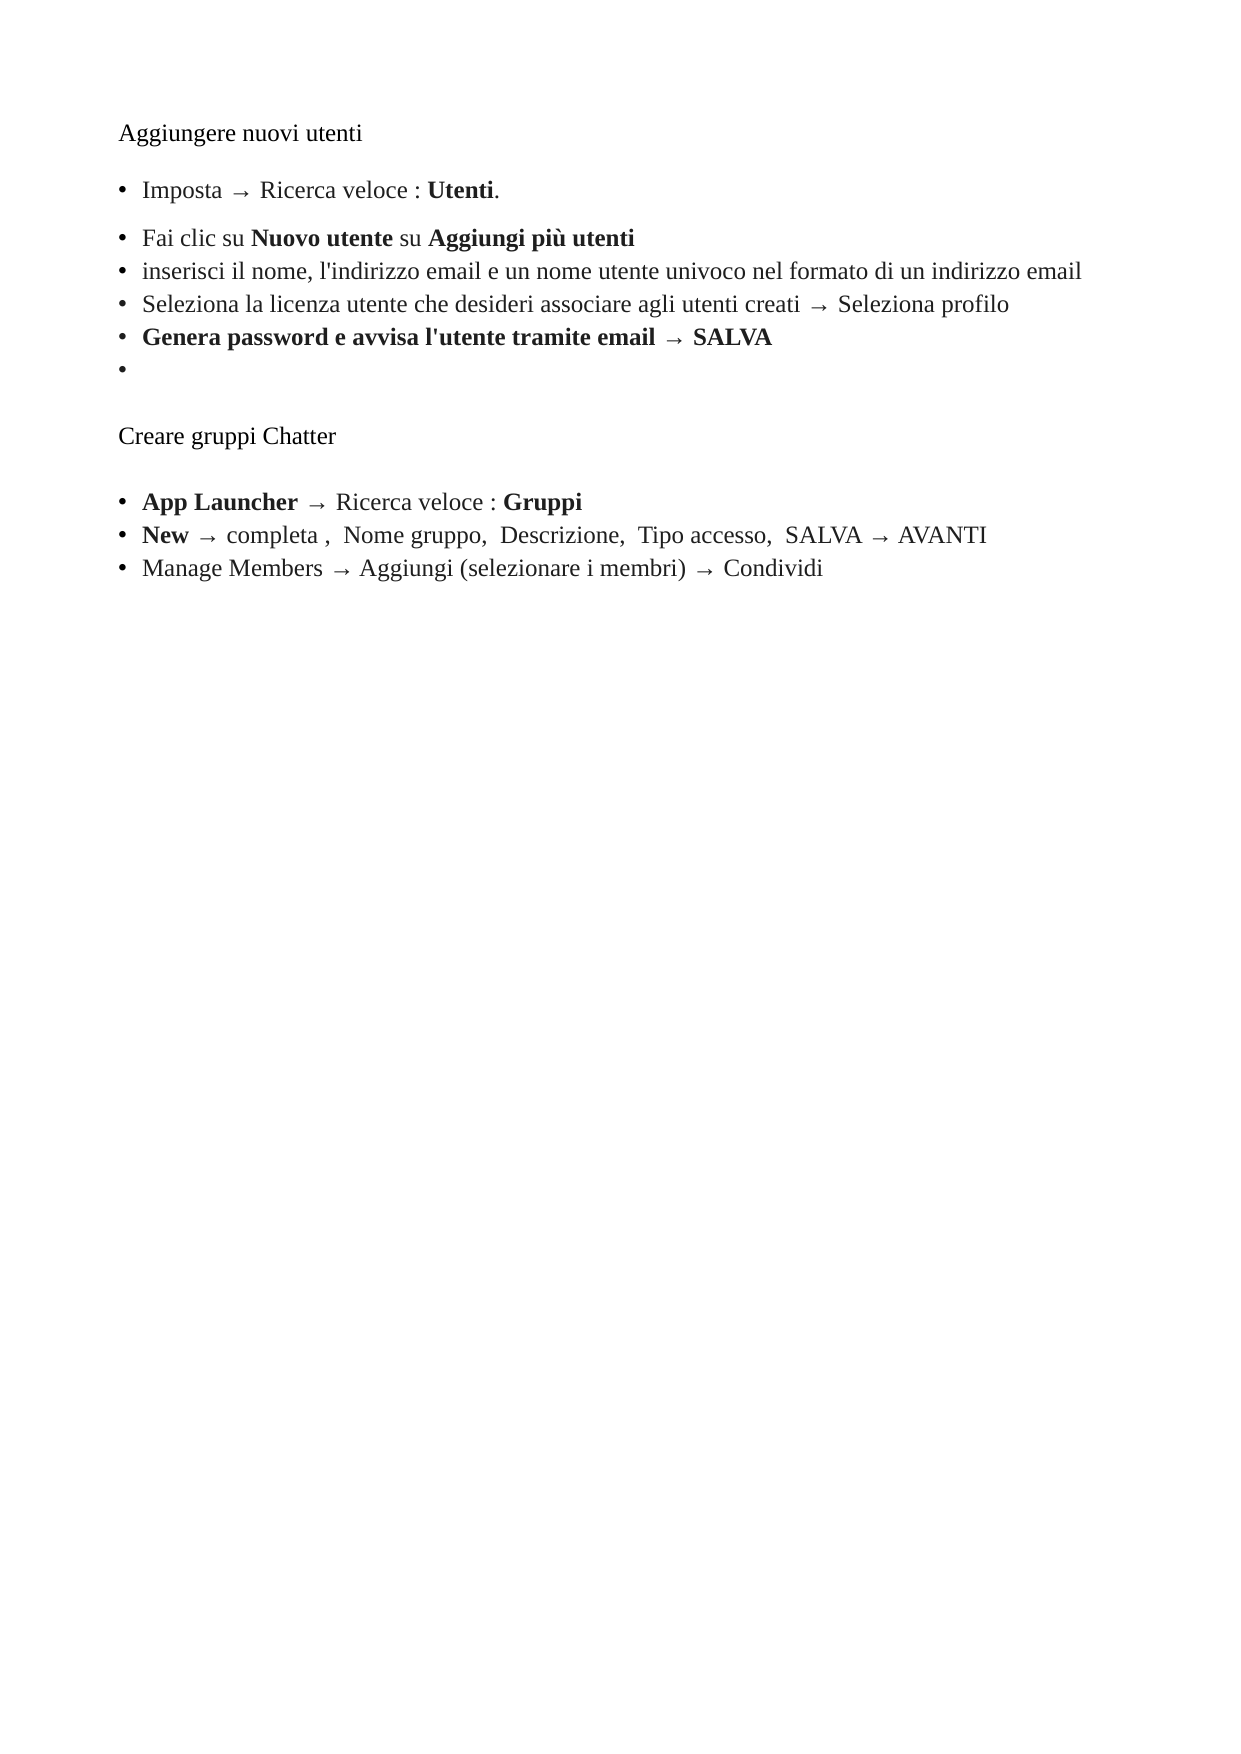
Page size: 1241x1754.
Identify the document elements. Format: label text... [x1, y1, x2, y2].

list Imposta → Ricerca veloce : Utenti. [118, 176, 1122, 204]
list Manage Members → Aggiungi (selezionare i membri) → Condividi [118, 553, 1122, 582]
list Fai clic su Nuovo utente su Aggiungi più utenti [118, 223, 1122, 252]
list New → completa , Nome gruppo, Descrizione, Tipo accesso, SALVA → AVANTI [118, 520, 1122, 549]
list Seleziona la licenza utente che desideri associare agli utenti creati → Seleziona profilo [118, 289, 1122, 318]
list inserisci il nome, l'indirizzo email e un nome utente univoco nel formato di un indirizzo email [118, 256, 1122, 285]
list Genera password e avvisa l'utente tramite email → SALVA [118, 322, 1122, 351]
list App Launcher → Ricerca veloce : Gruppi [118, 487, 1122, 516]
text Creare gruppi Chatter [118, 421, 1122, 450]
text Aggiungere nuovi utenti [118, 118, 1122, 147]
